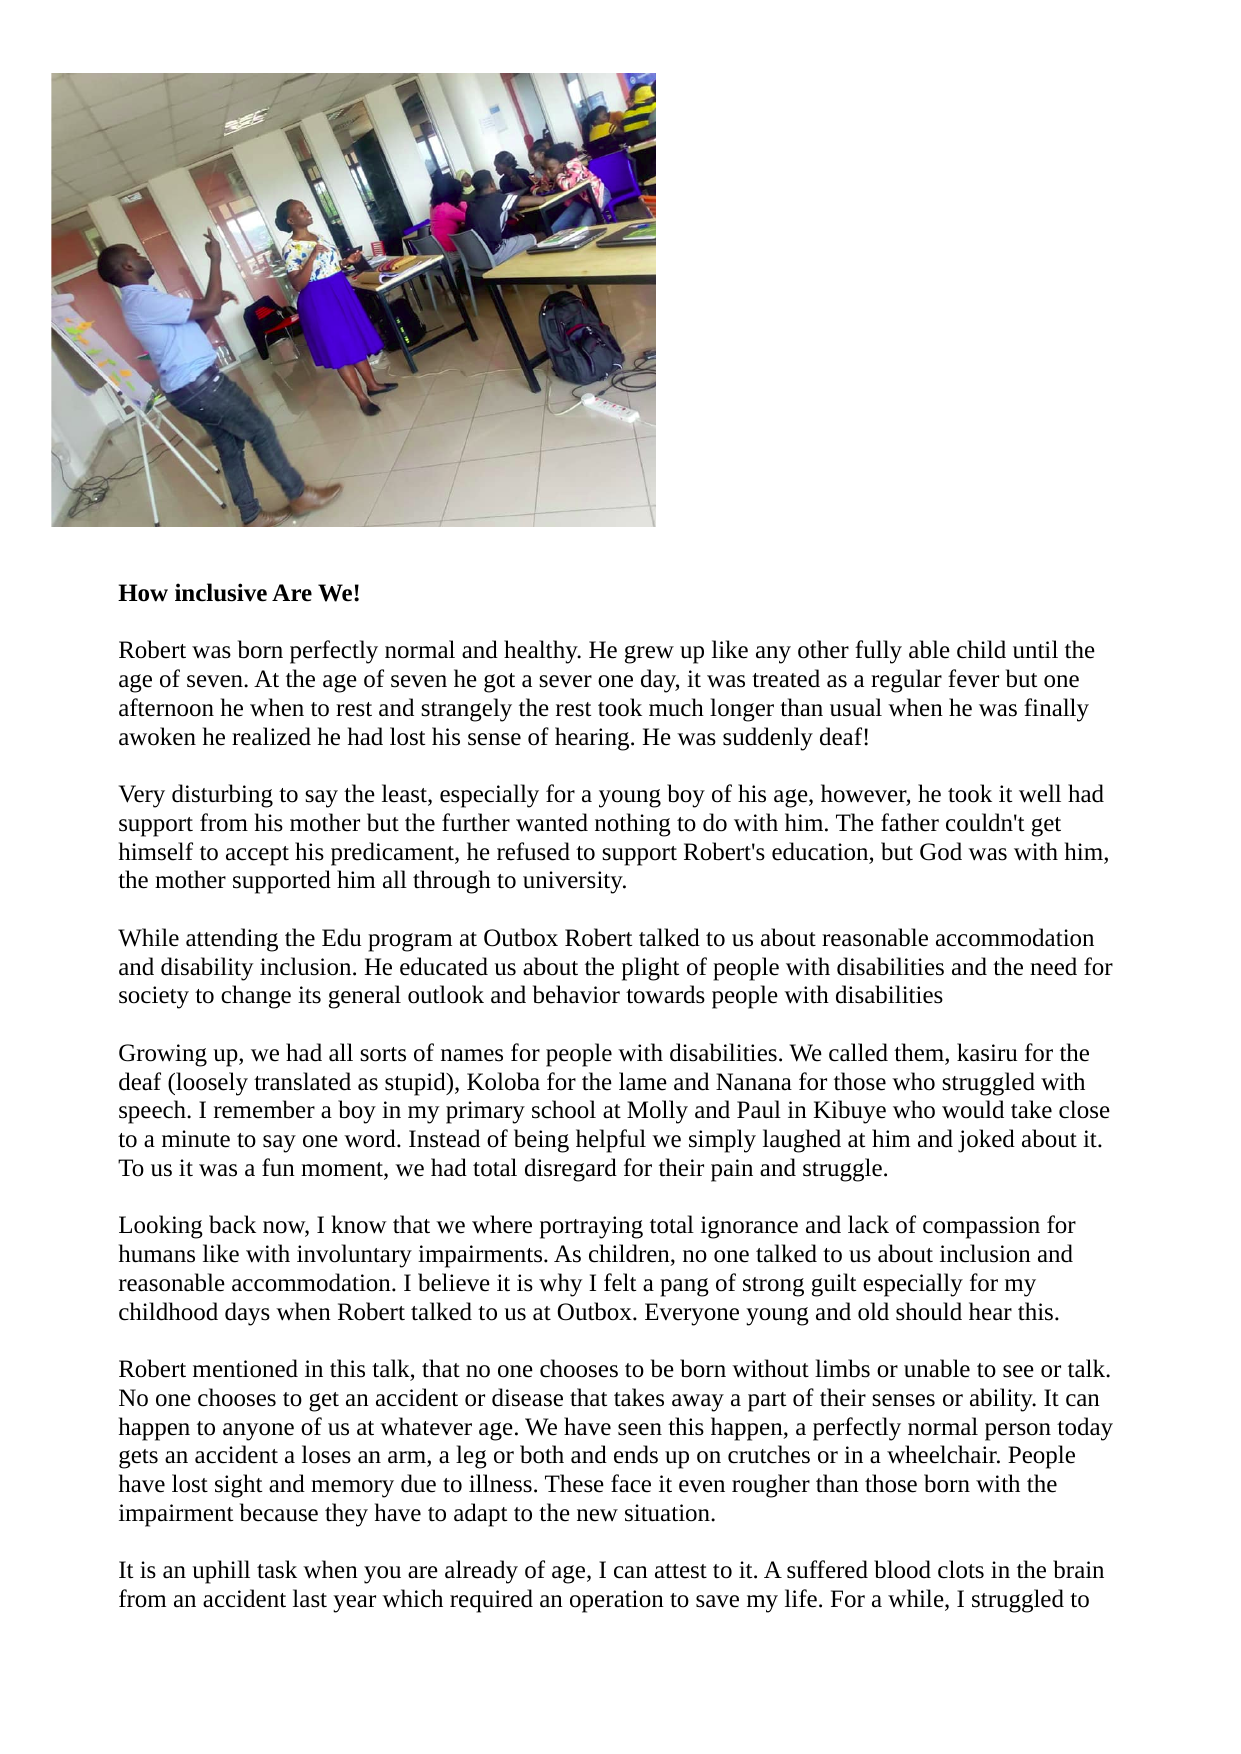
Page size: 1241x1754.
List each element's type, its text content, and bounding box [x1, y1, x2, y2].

text Very disturbing to say the least, especially for a young boy of his age, however, he took it well had support from his mother but the further wanted nothing to do with him. The father couldn't get himself to accept his predicament, he refused to support Robert's education, but God was with him, the mother supported him all through to university. [118, 779, 1122, 894]
text Robert mentioned in this talk, that no one chooses to be born without limbs or unable to see or talk. No one chooses to get an accident or disease that takes away a part of their senses or ability. It can happen to anyone of us at whatever age. We have seen this happen, a perfectly normal person today gets an accident a loses an arm, a leg or both and ends up on crutches or in a wheelchair. People have lost sight and memory due to illness. These face it even rougher than those born with the impairment because they have to adapt to the new situation. [118, 1354, 1122, 1527]
text It is an uphill task when you are already of age, I can attest to it. A suffered blood clots in the brain from an accident last year which required an operation to save my life. For a while, I struggled to [118, 1556, 1122, 1613]
text Looking back now, I know that we where portraying total ignorance and lack of compassion for humans like with involuntary impairments. As children, no one talked to us about inclusion and reasonable accommodation. I believe it is why I felt a pang of strong guilt especially for my childhood days when Robert talked to us at Outbox. Everyone young and old should hear this. [118, 1211, 1122, 1326]
picture [51, 73, 656, 527]
text Growing up, we had all sorts of names for people with disabilities. We called them, kasiru for the deaf (loosely translated as stupid), Koloba for the lame and Nanana for those who struggled with speech. I remember a boy in my primary school at Molly and Paul in Kibuye who would take close to a minute to say one word. Instead of being helpful we simply laughed at him and joked about it. To us it was a fun moment, we had total disregard for their pain and struggle. [118, 1038, 1122, 1182]
text Robert was born perfectly normal and healthy. He grew up like any other fully able child until the age of seven. At the age of seven he got a sever one day, it was treated as a regular fever but one afternoon he when to rest and strangely the rest took much longer than usual when he was finally awoken he realized he had lost his sense of hearing. He was suddenly deaf! [118, 636, 1122, 751]
text While attending the Edu program at Outbox Robert talked to us about reasonable accommodation and disability inclusion. He educated us about the plight of people with disabilities and the need for society to change its general outlook and behavior towards people with disabilities [118, 923, 1122, 1009]
text How inclusive Are We! [118, 578, 1122, 607]
